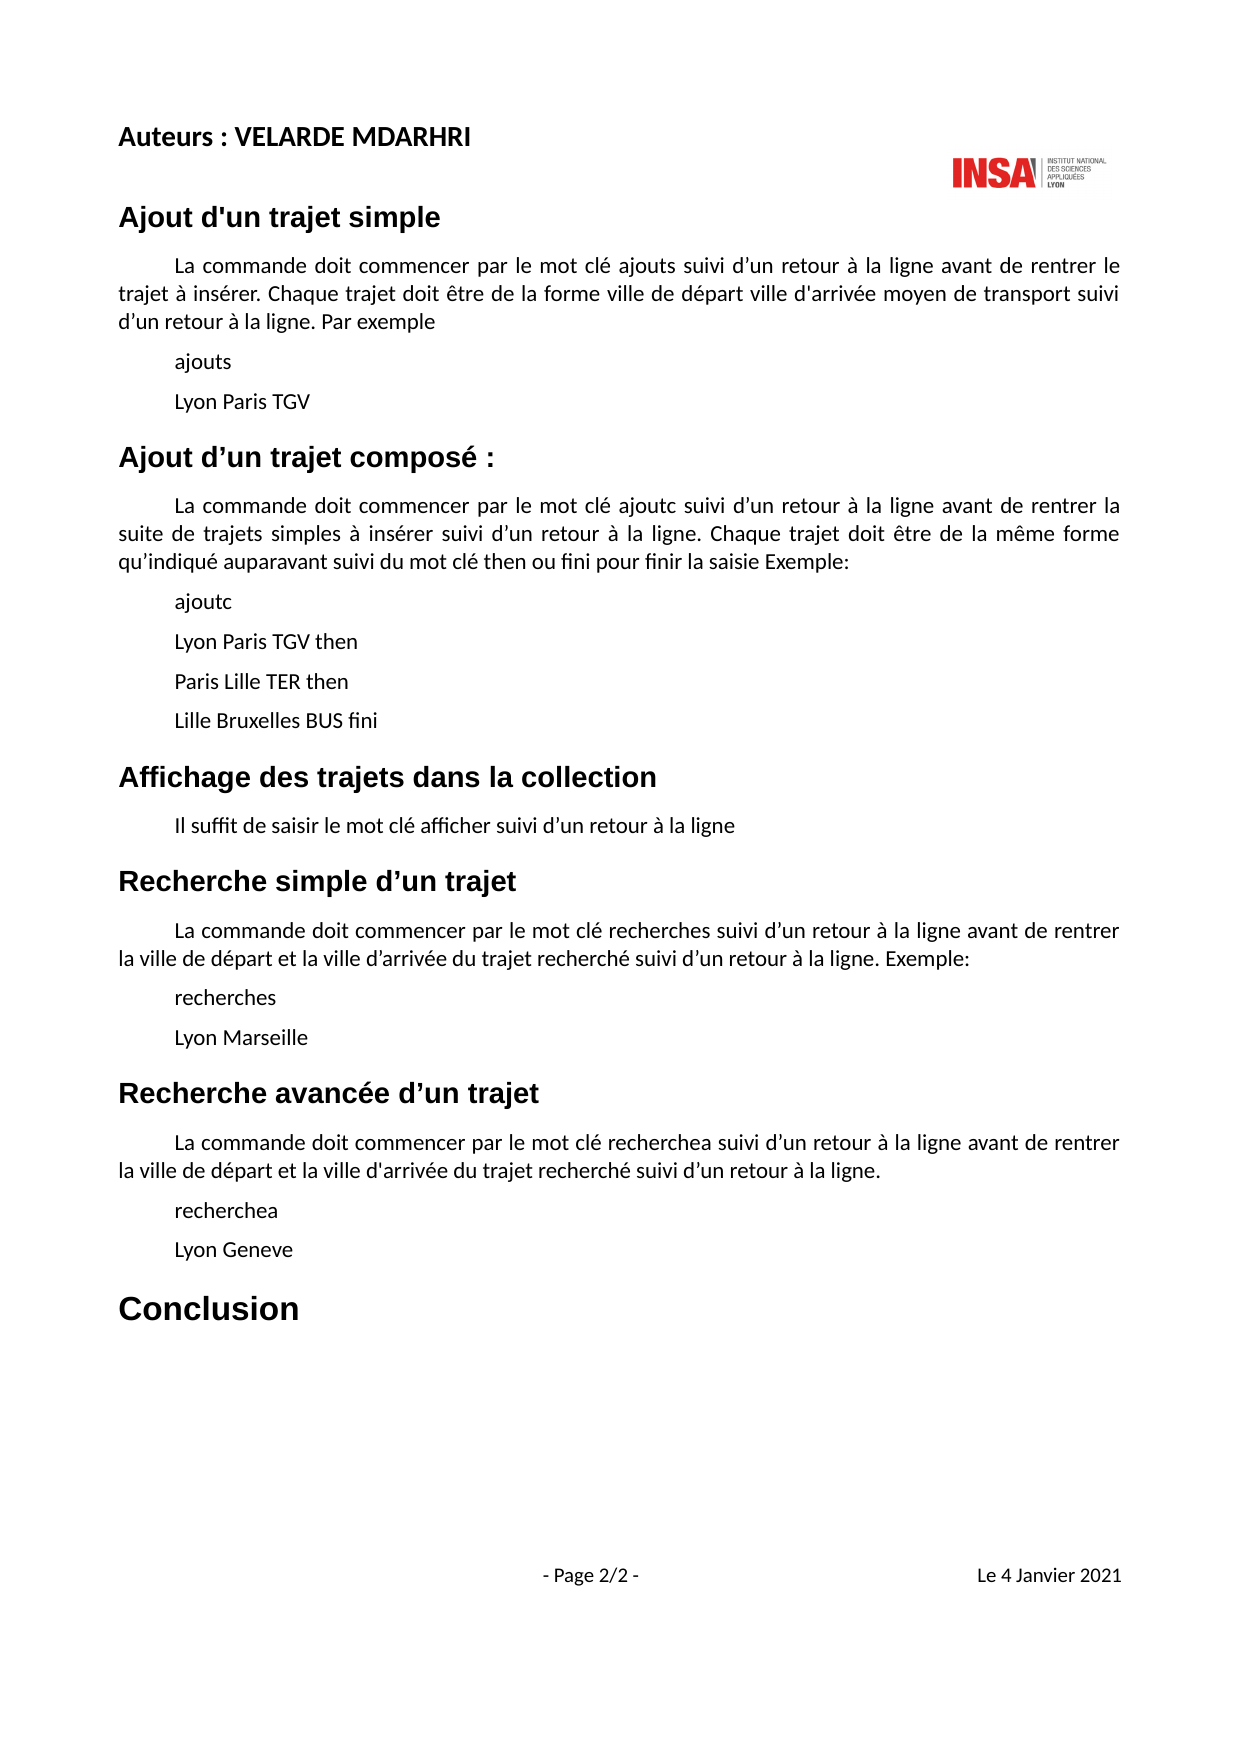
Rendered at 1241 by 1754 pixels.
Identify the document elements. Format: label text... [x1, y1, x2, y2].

list Recherche avancée d’un trajet [118, 1076, 1122, 1110]
list Recherche simple d’un trajet [118, 864, 1122, 898]
list Ajout d’un trajet composé : [118, 440, 1122, 473]
list Affichage des trajets dans la collection [118, 759, 1122, 793]
text Lyon Paris TGV [118, 387, 1122, 415]
text Lyon Marseille [118, 1023, 1122, 1051]
text La commande doit commencer par le mot clé ajoutc suivi d’un retour à la ligne avant de rentrer la suite de trajets simples à insérer suivi d’un retour à la ligne. Chaque trajet doit être de la même forme qu’indiqué auparavant suivi du mot clé then ou fini pour finir la saisie Exemple: [118, 491, 1122, 575]
text Lyon Geneve [118, 1236, 1122, 1263]
text recherches [118, 983, 1122, 1012]
text La commande doit commencer par le mot clé recherches suivi d’un retour à la ligne avant de rentrer la ville de départ et la ville d’arrivée du trajet recherché suivi d’un retour à la ligne. Exemple: [118, 916, 1122, 972]
list Ajout d'un trajet simple [118, 199, 1122, 233]
list Conclusion [118, 1288, 1122, 1327]
text La commande doit commencer par le mot clé recherchea suivi d’un retour à la ligne avant de rentrer la ville de départ et la ville d'arrivée du trajet recherché suivi d’un retour à la ligne. [118, 1128, 1122, 1184]
text Il suffit de saisir le mot clé afficher suivi d’un retour à la ligne [118, 811, 1122, 839]
text recherchea [118, 1196, 1122, 1224]
text La commande doit commencer par le mot clé ajouts suivi d’un retour à la ligne avant de rentrer le trajet à insérer. Chaque trajet doit être de la forme ville de départ ville d'arrivée moyen de transport suivi d’un retour à la ligne. Par exemple [118, 251, 1122, 335]
text Lyon Paris TGV then [118, 627, 1122, 655]
text ajoutc [118, 587, 1122, 615]
text Lille Bruxelles BUS fini [118, 707, 1122, 734]
text ajouts [118, 347, 1122, 375]
text Paris Lille TER then [118, 667, 1122, 695]
